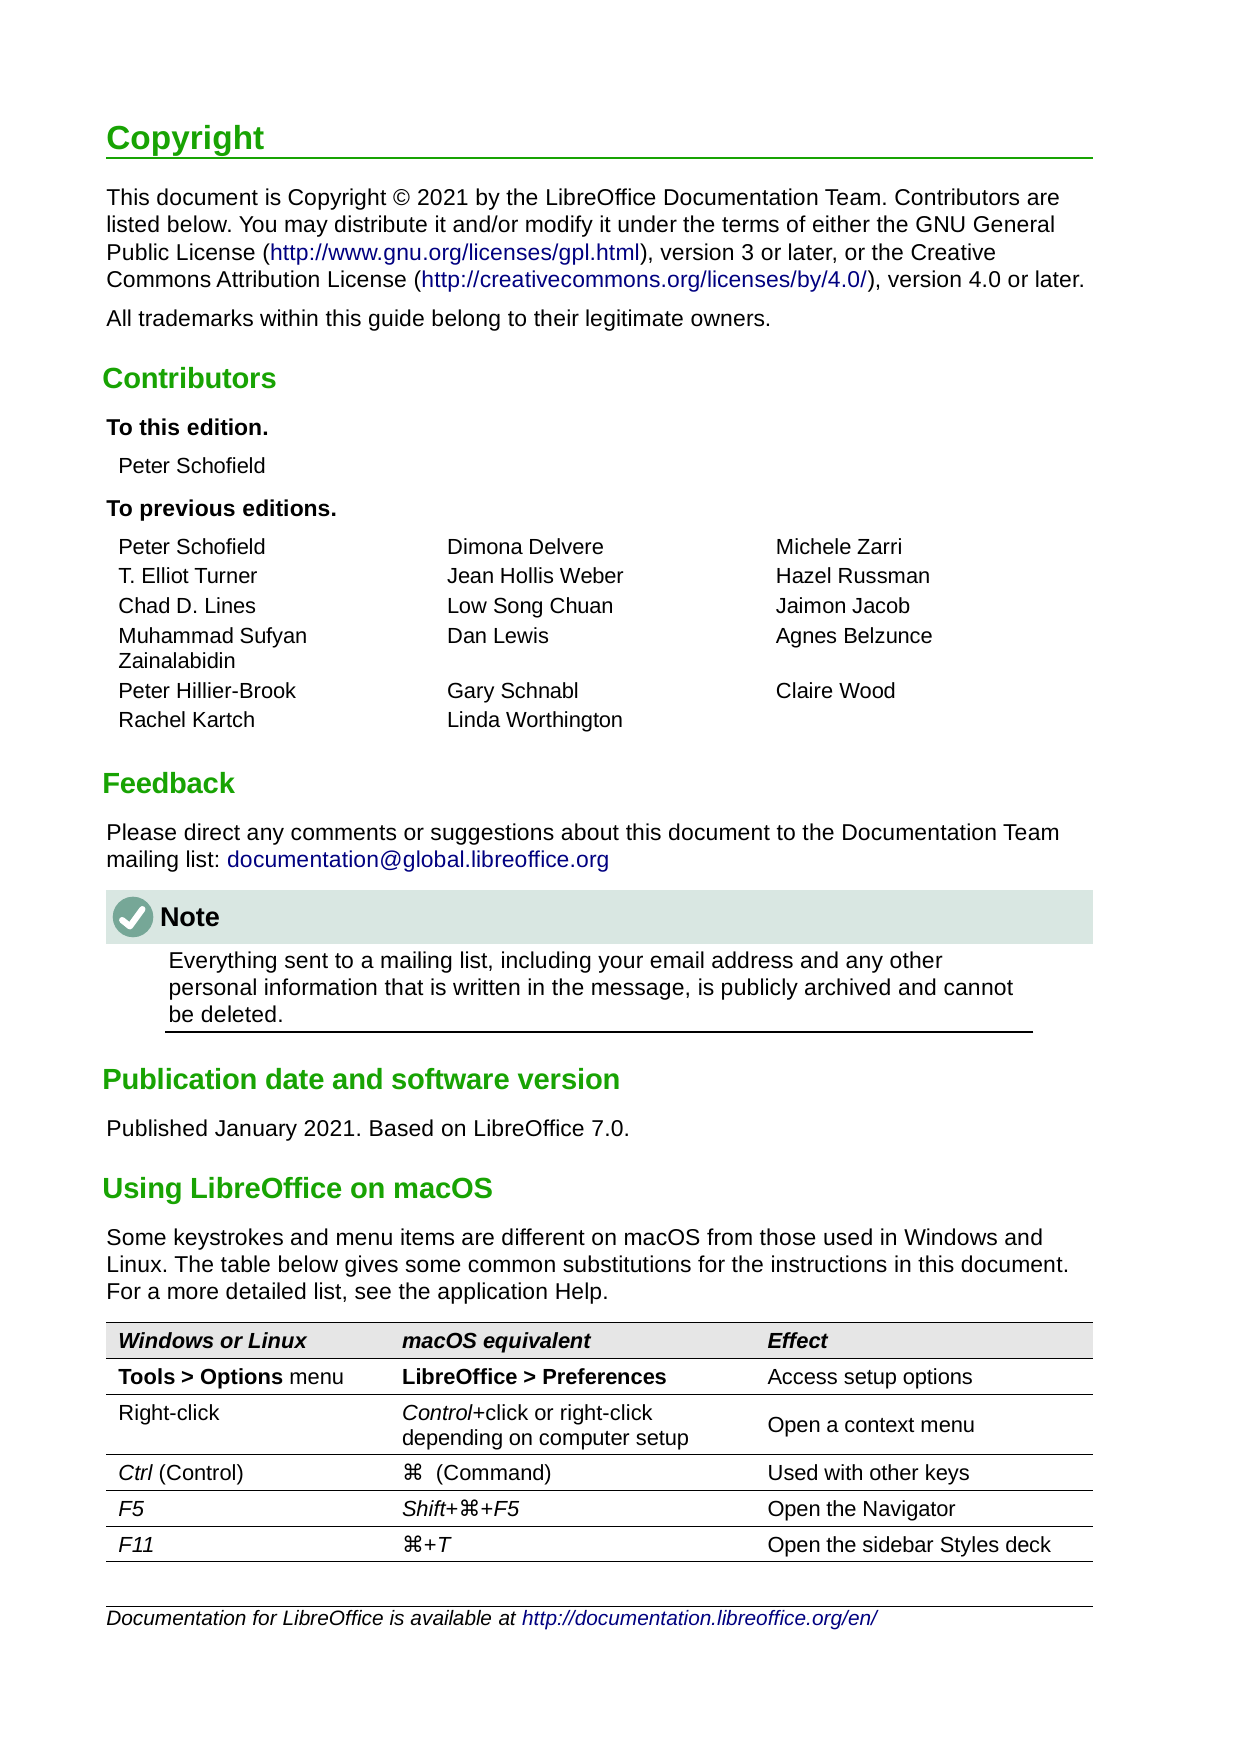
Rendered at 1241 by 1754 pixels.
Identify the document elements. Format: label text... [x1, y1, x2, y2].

text To previous editions. [106, 494, 1093, 521]
table_cell [764, 707, 1093, 737]
table_header [766, 453, 1093, 482]
subtitle Using LibreOffice on macOS [102, 1171, 1093, 1204]
table_cell Open the sidebar Styles deck [756, 1527, 1093, 1561]
subtitle Note [106, 890, 1093, 944]
table_cell Linda Worthington [435, 707, 764, 737]
table_header macOS equivalent [390, 1323, 756, 1358]
table_header Dimona Delvere [435, 534, 764, 563]
text All trademarks within this guide belong to their legitimate owners. [106, 304, 1093, 332]
table_header Peter Schofield [106, 534, 435, 563]
table_cell Access setup options [756, 1359, 1093, 1393]
table_header [440, 453, 766, 482]
table_cell Dan Lewis [435, 623, 764, 677]
table_cell Jean Hollis Weber [435, 564, 764, 593]
subtitle Contributors [102, 361, 1093, 394]
table_cell Gary Schnabl [435, 678, 764, 707]
subtitle Copyright [106, 118, 1093, 157]
subtitle Feedback [102, 766, 1093, 799]
text Everything sent to a mailing list, including your email address and any other personal information that is written in the message, is publicly archived and cannot be deleted. [165, 944, 1033, 1031]
table_header Effect [756, 1323, 1093, 1358]
text Some keystrokes and menu items are different on macOS from those used in Windows and Linux. The table below gives some common substitutions for the instructions in this document. For a more detailed list, see the application Help. [106, 1223, 1093, 1304]
table_cell Rachel Kartch [106, 707, 435, 737]
table_cell Open a context menu [756, 1395, 1093, 1454]
text Please direct any comments or suggestions about this document to the Documentation Team mailing list: documentation@global.libreoffice.org [106, 818, 1093, 872]
table_cell Open the Navigator [756, 1491, 1093, 1526]
table_cell Claire Wood [764, 678, 1093, 707]
text Published January 2021. Based on LibreOffice 7.0. [106, 1114, 1093, 1142]
table_header Peter Schofield [106, 453, 440, 482]
subtitle Publication date and software version [102, 1062, 1093, 1096]
table_cell ⌘+T [390, 1527, 756, 1561]
table_cell F11 [106, 1527, 390, 1561]
table_cell Right-click [106, 1395, 390, 1454]
table_cell Chad D. Lines [106, 593, 435, 623]
text To this edition. [106, 413, 1093, 440]
table_cell Shift+⌘+F5 [390, 1491, 756, 1526]
table_cell T. Elliot Turner [106, 564, 435, 593]
table_cell Ctrl (Control) [106, 1455, 390, 1490]
table_cell Muhammad Sufyan Zainalabidin [106, 623, 435, 677]
table_cell F5 [106, 1491, 390, 1526]
table_cell Hazel Russman [764, 564, 1093, 593]
table_cell Tools > Options menu [106, 1359, 390, 1393]
table_cell Control+click or right-click depending on computer setup [390, 1395, 756, 1454]
table_cell Peter Hillier-Brook [106, 678, 435, 707]
table_header Michele Zarri [764, 534, 1093, 563]
table_cell LibreOffice > Preferences [390, 1359, 756, 1393]
text This document is Copyright © 2021 by the LibreOffice Documentation Team. Contributors are listed below. You may distribute it and/or modify it under the terms of either the GNU General Public License (http://www.gnu.org/licenses/gpl.html), version 3 or later, or the Creative Commons Attribution License (http://creativecommons.org/licenses/by/4.0/), version 4.0 or later. [106, 184, 1093, 292]
table_cell Used with other keys [756, 1455, 1093, 1490]
table_cell Jaimon Jacob [764, 593, 1093, 623]
table_cell ⌘ (Command) [390, 1455, 756, 1490]
table_header Windows or Linux [106, 1323, 390, 1358]
table_cell Agnes Belzunce [764, 623, 1093, 677]
table_cell Low Song Chuan [435, 593, 764, 623]
